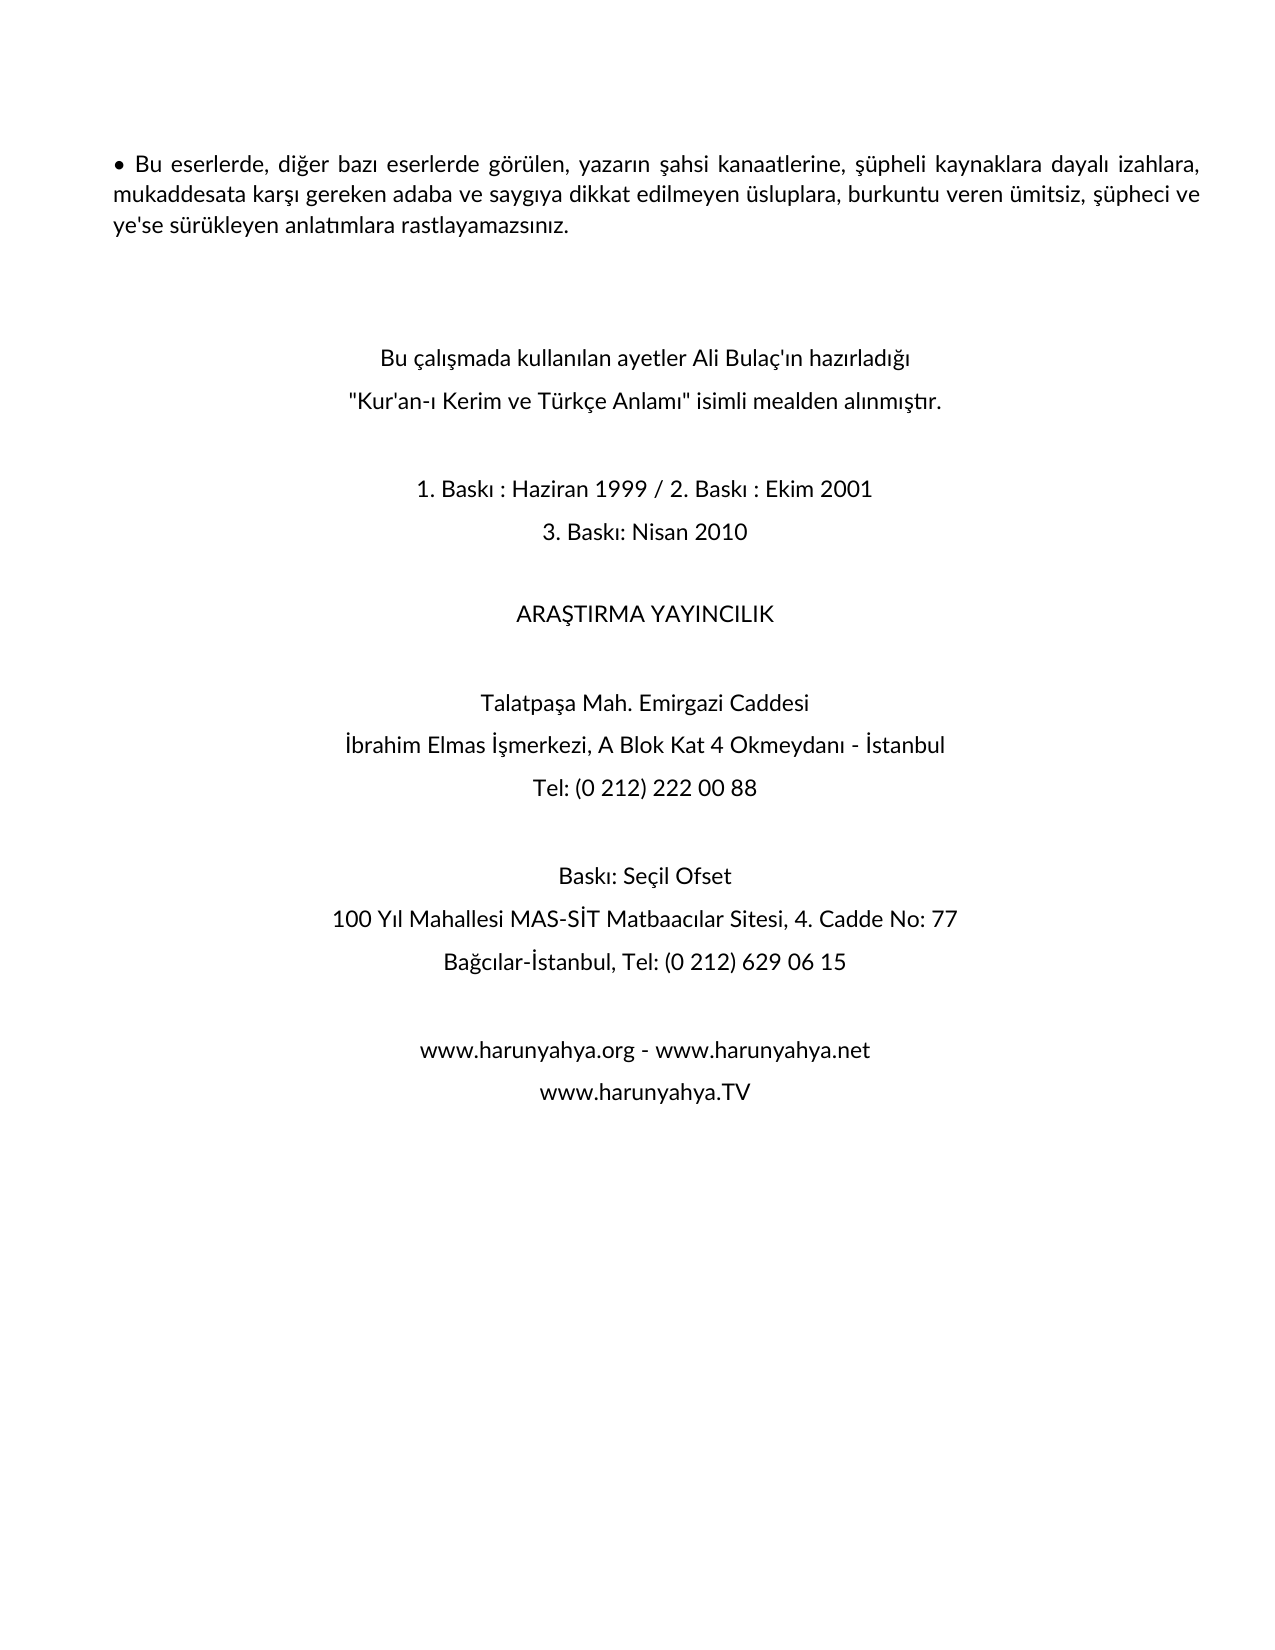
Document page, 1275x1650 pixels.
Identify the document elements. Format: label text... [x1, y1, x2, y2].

text www.harunyahya.org - www.harunyahya.net [112, 1035, 1178, 1063]
text Baskı: Seçil Ofset [112, 862, 1178, 889]
text İbrahim Elmas İşmerkezi, A Blok Kat 4 Okmeydanı - İstanbul [112, 731, 1178, 758]
text 100 Yıl Mahallesi MAS-SİT Matbaacılar Sitesi, 4. Cadde No: 77 [112, 904, 1178, 932]
text Bu çalışmada kullanılan ayetler Ali Bulaç'ın hazırladığı [112, 344, 1178, 371]
text www.harunyahya.TV [112, 1078, 1178, 1106]
text 3. Baskı: Nisan 2010 [112, 517, 1178, 545]
text Tel: (0 212) 222 00 88 [112, 774, 1178, 801]
text • Bu eserlerde, diğer bazı eserlerde görülen, yazarın şahsi kanaatlerine, şüpheli kaynaklara dayalı izahlara, mukaddesata karşı gereken adaba ve saygıya dikkat edilmeyen üsluplara, burkuntu veren ümitsiz, şüpheci ve ye'se sürükleyen anlatımlara rastlayamazsınız. [112, 150, 1200, 238]
text Bağcılar-İstanbul, Tel: (0 212) 629 06 15 [112, 947, 1178, 975]
text Talatpaşa Mah. Emirgazi Caddesi [112, 688, 1178, 716]
text "Kur'an-ı Kerim ve Türkçe Anlamı" isimli mealden alınmıştır. [112, 387, 1178, 414]
text 1. Baskı : Haziran 1999 / 2. Baskı : Ekim 2001 [112, 475, 1178, 502]
text ARAŞTIRMA YAYINCILIK [112, 600, 1178, 628]
